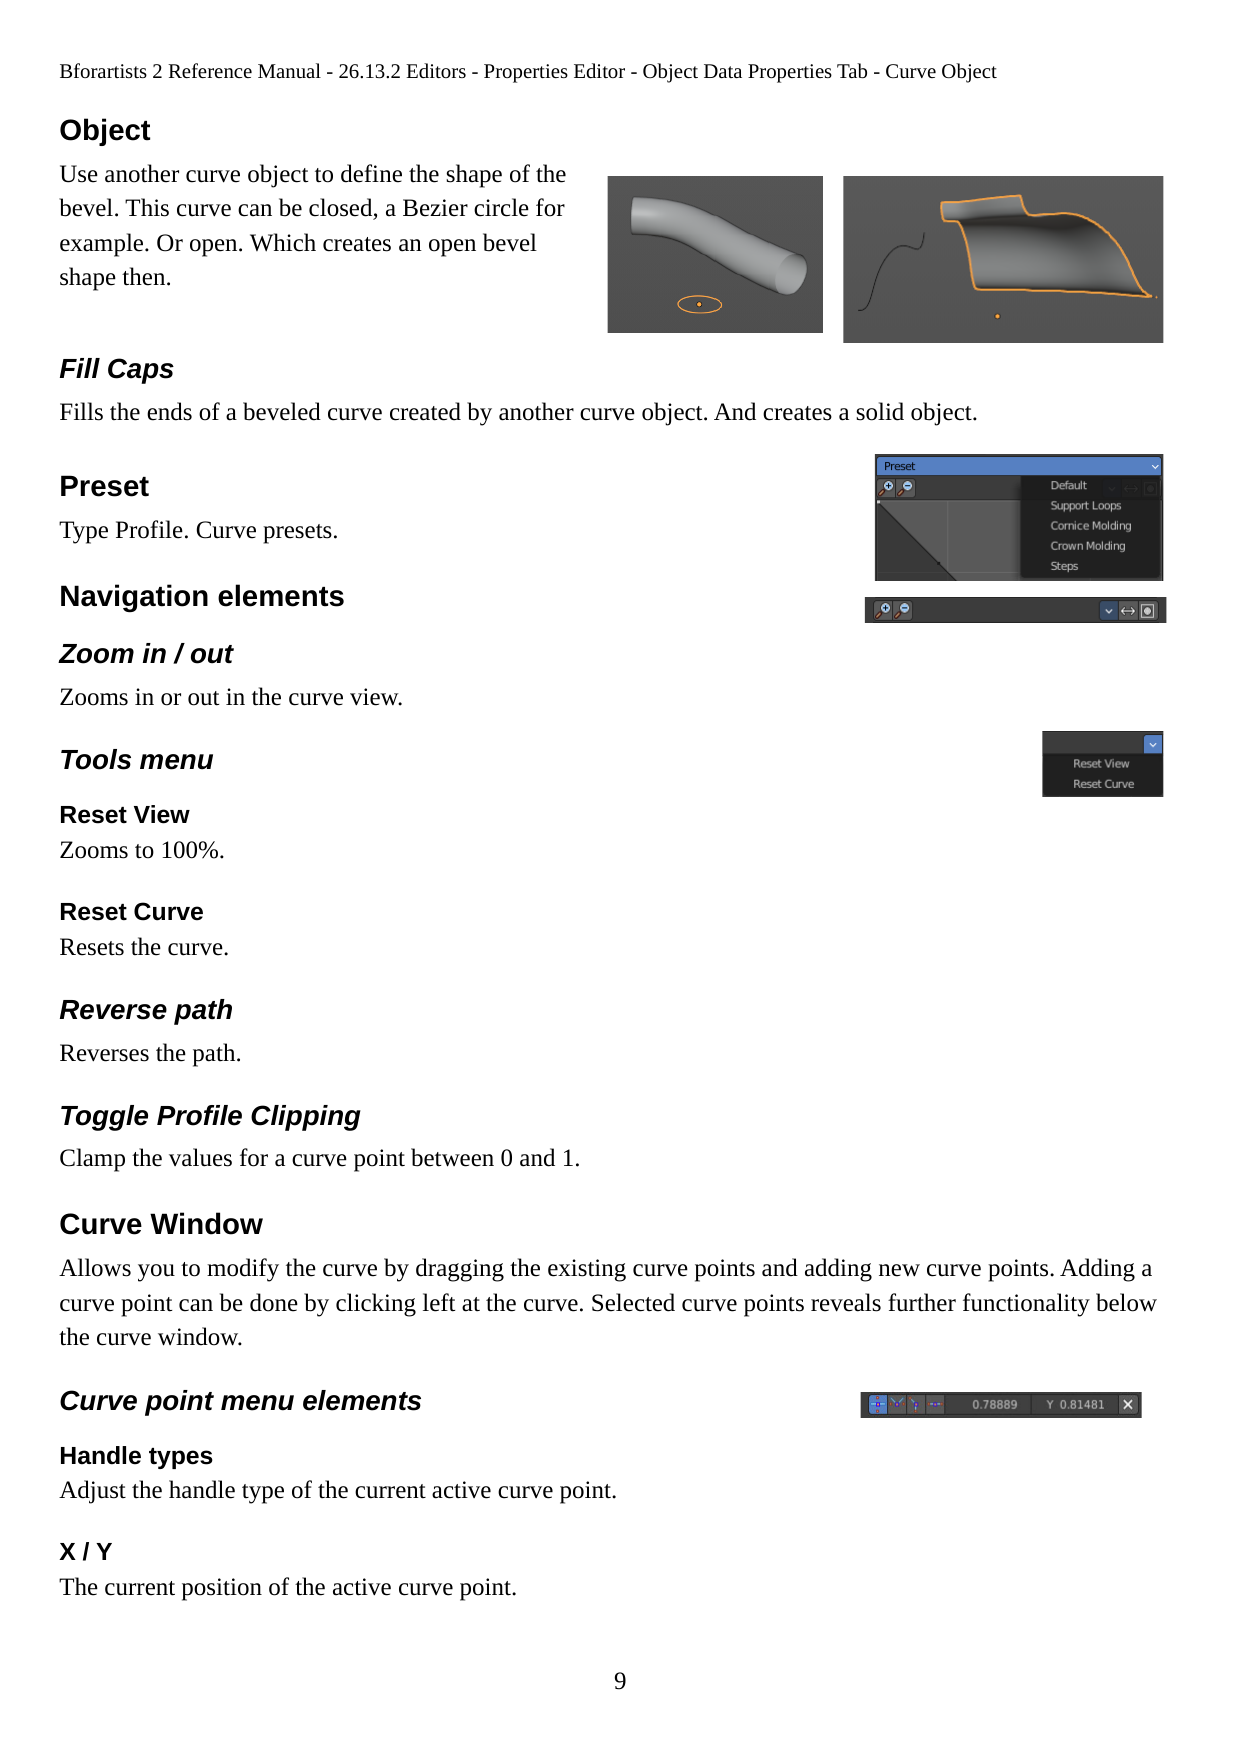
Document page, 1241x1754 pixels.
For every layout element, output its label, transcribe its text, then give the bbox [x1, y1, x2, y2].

text Allows you to modify the curve by dragging the existing curve points and adding new curve points. Adding a curve point can be done by clicking left at the curve. Selected curve points reveals further functionality below the curve window. [59, 1253, 1181, 1351]
subtitle Fill Caps [59, 353, 1181, 384]
text Fills the ends of a beveled curve created by another curve object. And creates a solid object. [59, 397, 1181, 426]
subtitle Reverse path [59, 993, 1181, 1025]
subtitle Curve Window [59, 1207, 1181, 1241]
text Type Profile. Curve presets. [59, 515, 874, 544]
text Zooms to 100%. [59, 835, 1181, 864]
text Reverses the path. [59, 1038, 1181, 1066]
text Use another curve object to define the shape of the bevel. This curve can be closed, a Bezier circle for example. Or open. Which creates an open bevel shape then. [59, 159, 1181, 291]
subtitle X / Y [59, 1537, 1181, 1566]
subtitle Object [59, 113, 1181, 146]
subtitle [1164, 744, 1181, 776]
picture [864, 597, 1167, 623]
subtitle Tools menu [59, 744, 1042, 776]
text Clamp the values for a curve point between 0 and 1. [59, 1143, 1181, 1172]
picture [874, 454, 1164, 581]
subtitle Curve point menu elements [59, 1384, 1181, 1416]
picture [607, 176, 823, 333]
picture [843, 176, 1164, 343]
subtitle Navigation elements [59, 579, 1181, 613]
subtitle Reset View [59, 801, 1181, 829]
text Zooms in or out in the curve view. [59, 682, 1181, 711]
picture [1042, 731, 1164, 797]
subtitle Preset [59, 469, 874, 503]
subtitle Reset Curve [59, 897, 1181, 925]
subtitle [1164, 469, 1181, 503]
text The current position of the active curve point. [59, 1572, 1181, 1601]
text Adjust the handle type of the current active curve point. [59, 1476, 1181, 1504]
subtitle Zoom in / out [59, 638, 1181, 669]
picture [860, 1392, 1142, 1418]
subtitle Handle types [59, 1441, 1181, 1469]
subtitle Toggle Profile Clipping [59, 1099, 1181, 1131]
text Resets the curve. [59, 932, 1181, 960]
